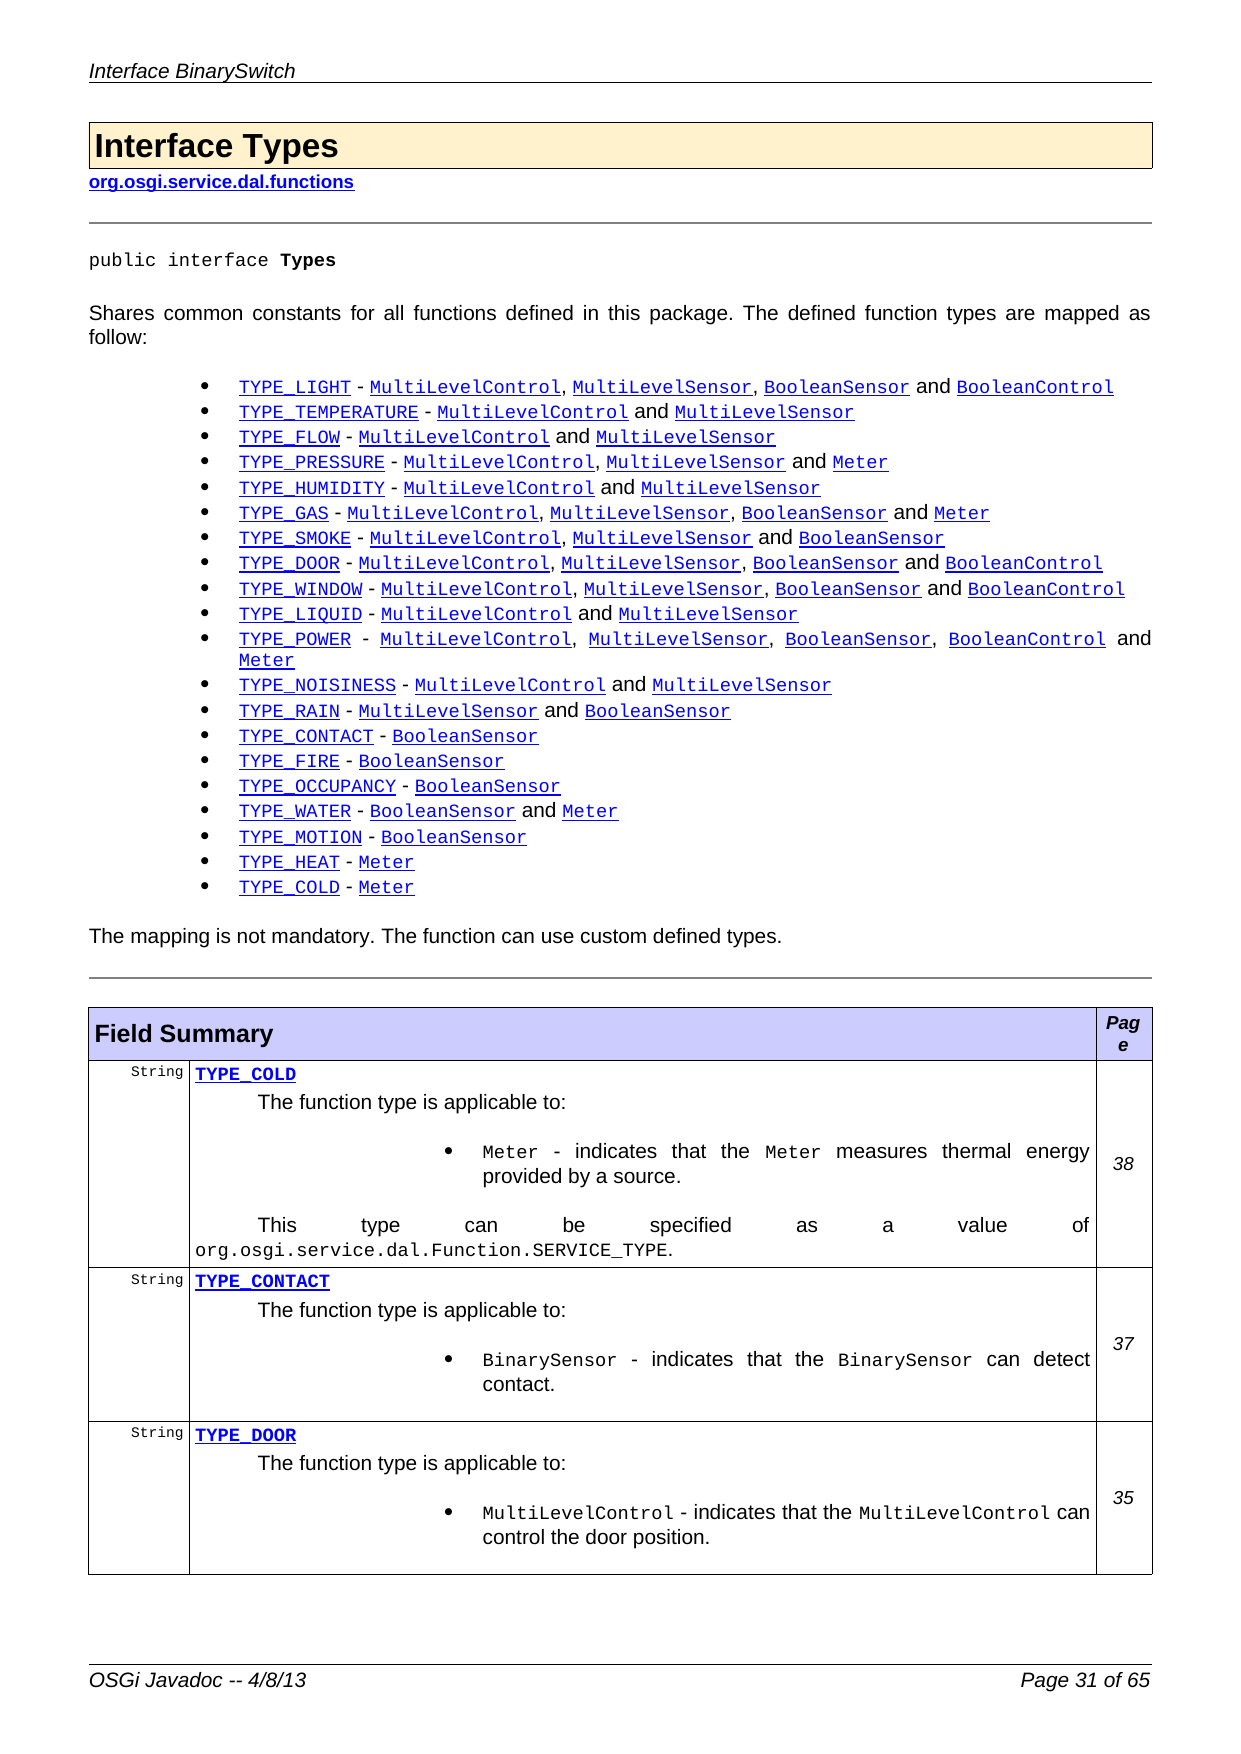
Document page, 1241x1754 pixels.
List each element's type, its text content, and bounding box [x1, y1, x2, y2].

list TYPE_PRESSURE - MultiLevelControl, MultiLevelSensor and Meter [201, 449, 1152, 474]
list TYPE_DOOR - MultiLevelControl, MultiLevelSensor, BooleanSensor and BooleanControl [201, 550, 1152, 575]
text Shares common constants for all functions defined in this package. The defined function types are mapped as follow: [88, 301, 1152, 349]
table_cell TYPE_COLD The function type is applicable to: Meter - indicates that the Meter measures thermal energy provided by a source. This type can be specified as a value of org.osgi.service.dal.Function.SERVICE_TYPE. [190, 1061, 1096, 1267]
table_cell 41 [1097, 1061, 1152, 1267]
list TYPE_OCCUPANCY - BooleanSensor [201, 773, 1152, 798]
list TYPE_WINDOW - MultiLevelControl, MultiLevelSensor, BooleanSensor and BooleanControl [201, 575, 1152, 601]
subtitle Interface Types [90, 123, 1152, 168]
table_cell String [89, 1422, 189, 1574]
list TYPE_CONTACT - BooleanSensor [201, 723, 1152, 748]
list TYPE_FLOW - MultiLevelControl and MultiLevelSensor [201, 424, 1152, 449]
list TYPE_LIGHT - MultiLevelControl, MultiLevelSensor, BooleanSensor and BooleanControl [201, 374, 1152, 399]
list TYPE_POWER - MultiLevelControl, MultiLevelSensor, BooleanSensor, BooleanControl and Meter [201, 626, 1152, 672]
list TYPE_WATER - BooleanSensor and Meter [201, 798, 1152, 823]
list TYPE_FIRE - BooleanSensor [201, 748, 1152, 773]
table_cell TYPE_DOOR The function type is applicable to: MultiLevelControl - indicates that the MultiLevelControl can control the door position. [190, 1422, 1096, 1574]
list TYPE_MOTION - BooleanSensor [201, 823, 1152, 849]
table_cell 39 [1097, 1268, 1152, 1421]
table_cell 38 [1097, 1422, 1152, 1574]
table_header Page [1097, 1008, 1152, 1060]
list TYPE_TEMPERATURE - MultiLevelControl and MultiLevelSensor [201, 399, 1152, 424]
list TYPE_HEAT - Meter [201, 849, 1152, 874]
list TYPE_HUMIDITY - MultiLevelControl and MultiLevelSensor [201, 474, 1152, 500]
text The mapping is not mandatory. The function can use custom defined types. [88, 924, 1152, 948]
table_cell TYPE_CONTACT The function type is applicable to: BinarySensor - indicates that the BinarySensor can detect contact. [190, 1268, 1096, 1421]
list TYPE_SMOKE - MultiLevelControl, MultiLevelSensor and BooleanSensor [201, 525, 1152, 550]
list TYPE_NOISINESS - MultiLevelControl and MultiLevelSensor [201, 672, 1152, 697]
text org.osgi.service.dal.functions [88, 171, 1152, 193]
table_cell String [89, 1061, 189, 1267]
table_cell String [89, 1268, 189, 1421]
list TYPE_LIQUID - MultiLevelControl and MultiLevelSensor [201, 601, 1152, 626]
list TYPE_GAS - MultiLevelControl, MultiLevelSensor, BooleanSensor and Meter [201, 500, 1152, 525]
list TYPE_RAIN - MultiLevelSensor and BooleanSensor [201, 697, 1152, 723]
table_header Field Summary [89, 1008, 1096, 1060]
text public interface Types [88, 250, 1152, 272]
list TYPE_COLD - Meter [201, 874, 1152, 899]
